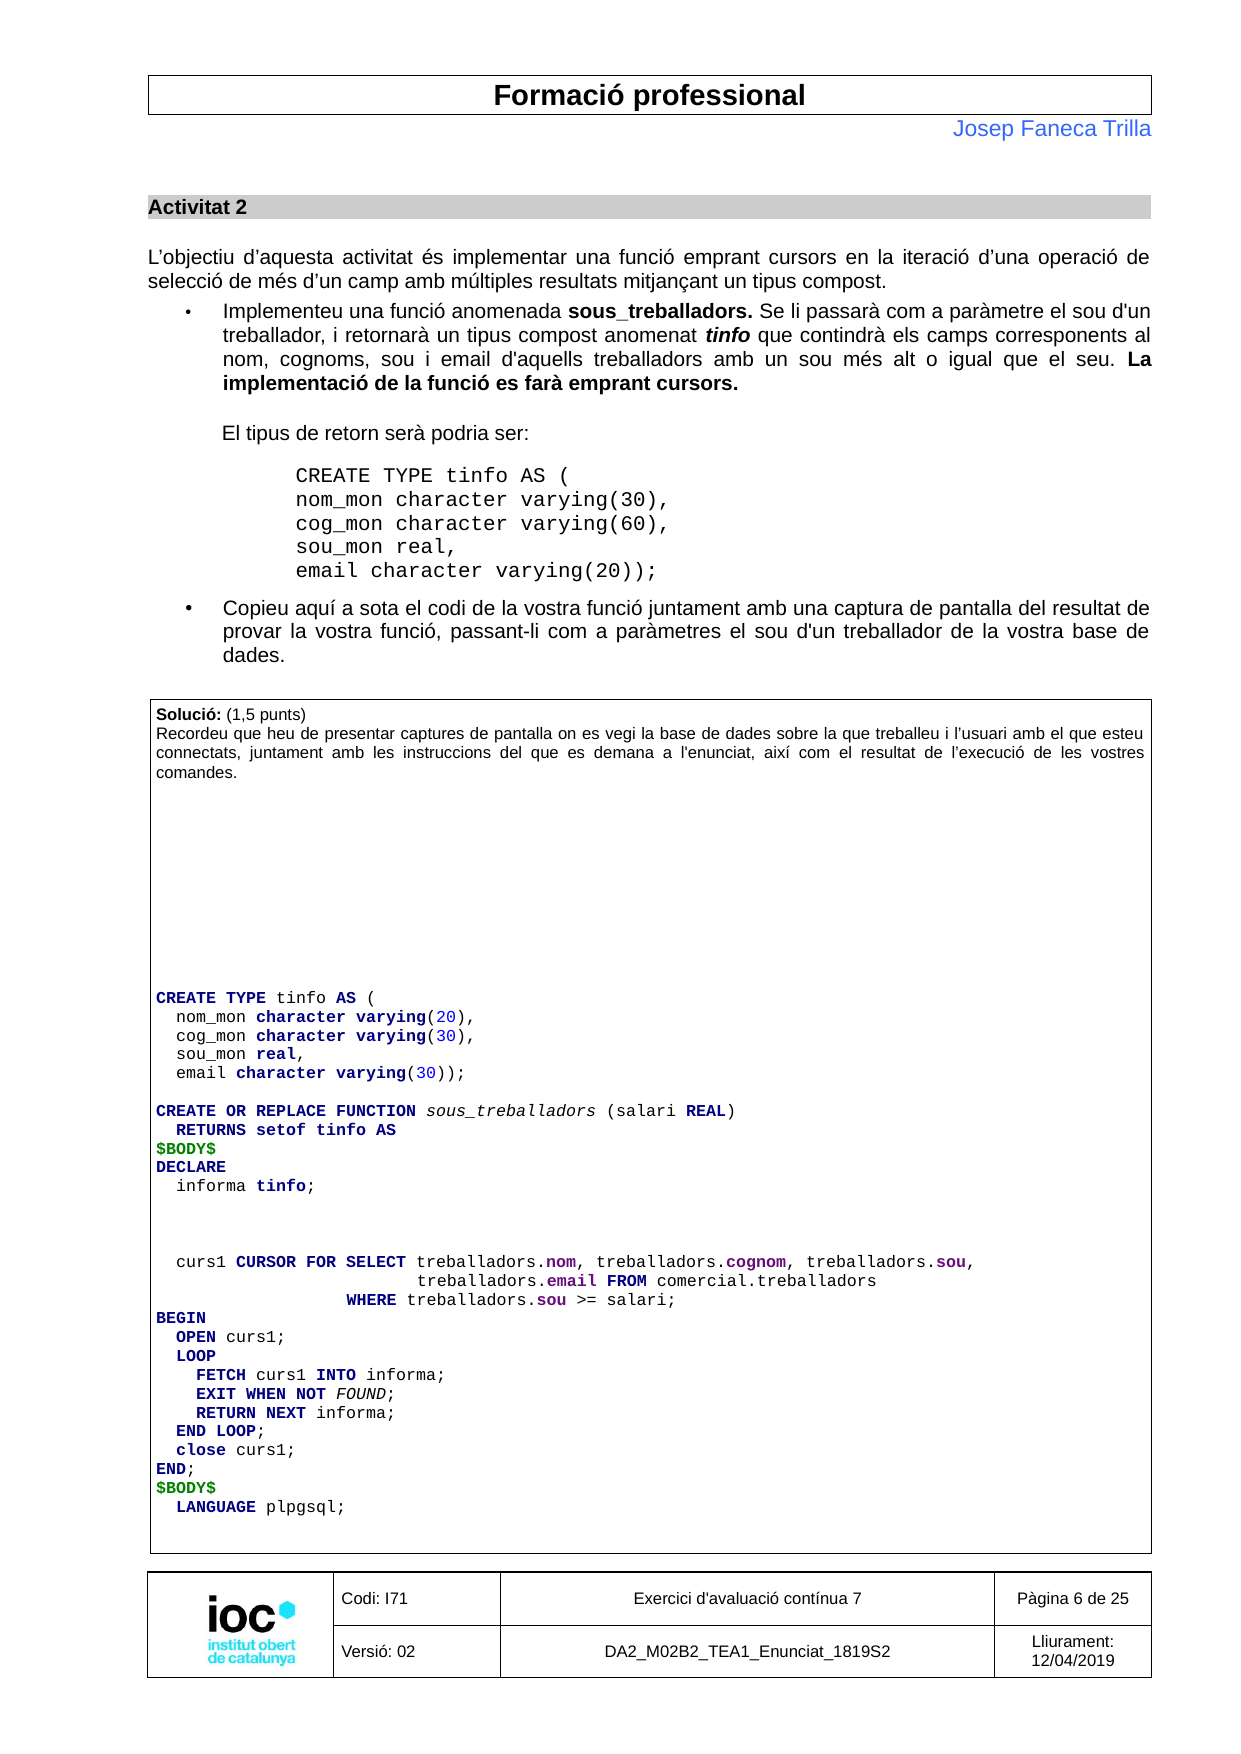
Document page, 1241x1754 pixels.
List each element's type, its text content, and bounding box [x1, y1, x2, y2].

list Implementeu una funció anomenada sous_treballadors. Se li passarà com a paràmetre el sou d'un treballador, i retornarà un tipus compost anomenat tinfo que contindrà els camps corresponents al nom, cognoms, sou i email d'aquells treballadors amb un sou més alt o igual que el seu. La implementació de la funció es farà emprant cursors. [185, 299, 1151, 395]
table_header Solució: (1,5 punts) Recordeu que heu de presentar captures de pantalla on es vegi la base de dades sobre la que treballeu i l’usuari amb el que esteu connectats, juntament amb les instruccions del que es demana a l'enunciat, així com el resultat de l’execució de les vostres comandes. CREATE TYPE tinfo AS ( nom_mon character varying(20), cog_mon character varying(30), sou_mon real, email character varying(30)); CREATE OR REPLACE FUNCTION sous_treballadors (salari REAL) RETURNS setof tinfo AS $BODY$ DECLARE informa tinfo; curs1 CURSOR FOR SELECT treballadors.nom, treballadors.cognom, treballadors.sou, treballadors.email FROM comercial.treballadors WHERE treballadors.sou >= salari; BEGIN OPEN curs1; LOOP FETCH curs1 INTO informa; EXIT WHEN NOT FOUND; RETURN NEXT informa; END LOOP; close curs1; END; $BODY$ LANGUAGE plpgsql; [151, 700, 1151, 1552]
text CREATE TYPE tinfo AS ( [148, 465, 1151, 489]
text Activitat 2 [148, 195, 1151, 219]
text El tipus de retorn serà podria ser: [148, 421, 1151, 445]
text L’objectiu d’aquesta activitat és implementar una funció emprant cursors en la iteració d’una operació de selecció de més d’un camp amb múltiples resultats mitjançant un tipus compost. [148, 245, 1151, 293]
list Copieu aquí a sota el codi de la vostra funció juntament amb una captura de pantalla del resultat de provar la vostra funció, passant-li com a paràmetres el sou d'un treballador de la vostra base de dades. [185, 595, 1151, 667]
text nom_mon character varying(30), [148, 489, 1151, 513]
text email character varying(20)); [148, 560, 1151, 583]
picture [195, 1581, 309, 1677]
text sou_mon real, [148, 536, 1151, 560]
text cog_mon character varying(60), [148, 513, 1151, 536]
